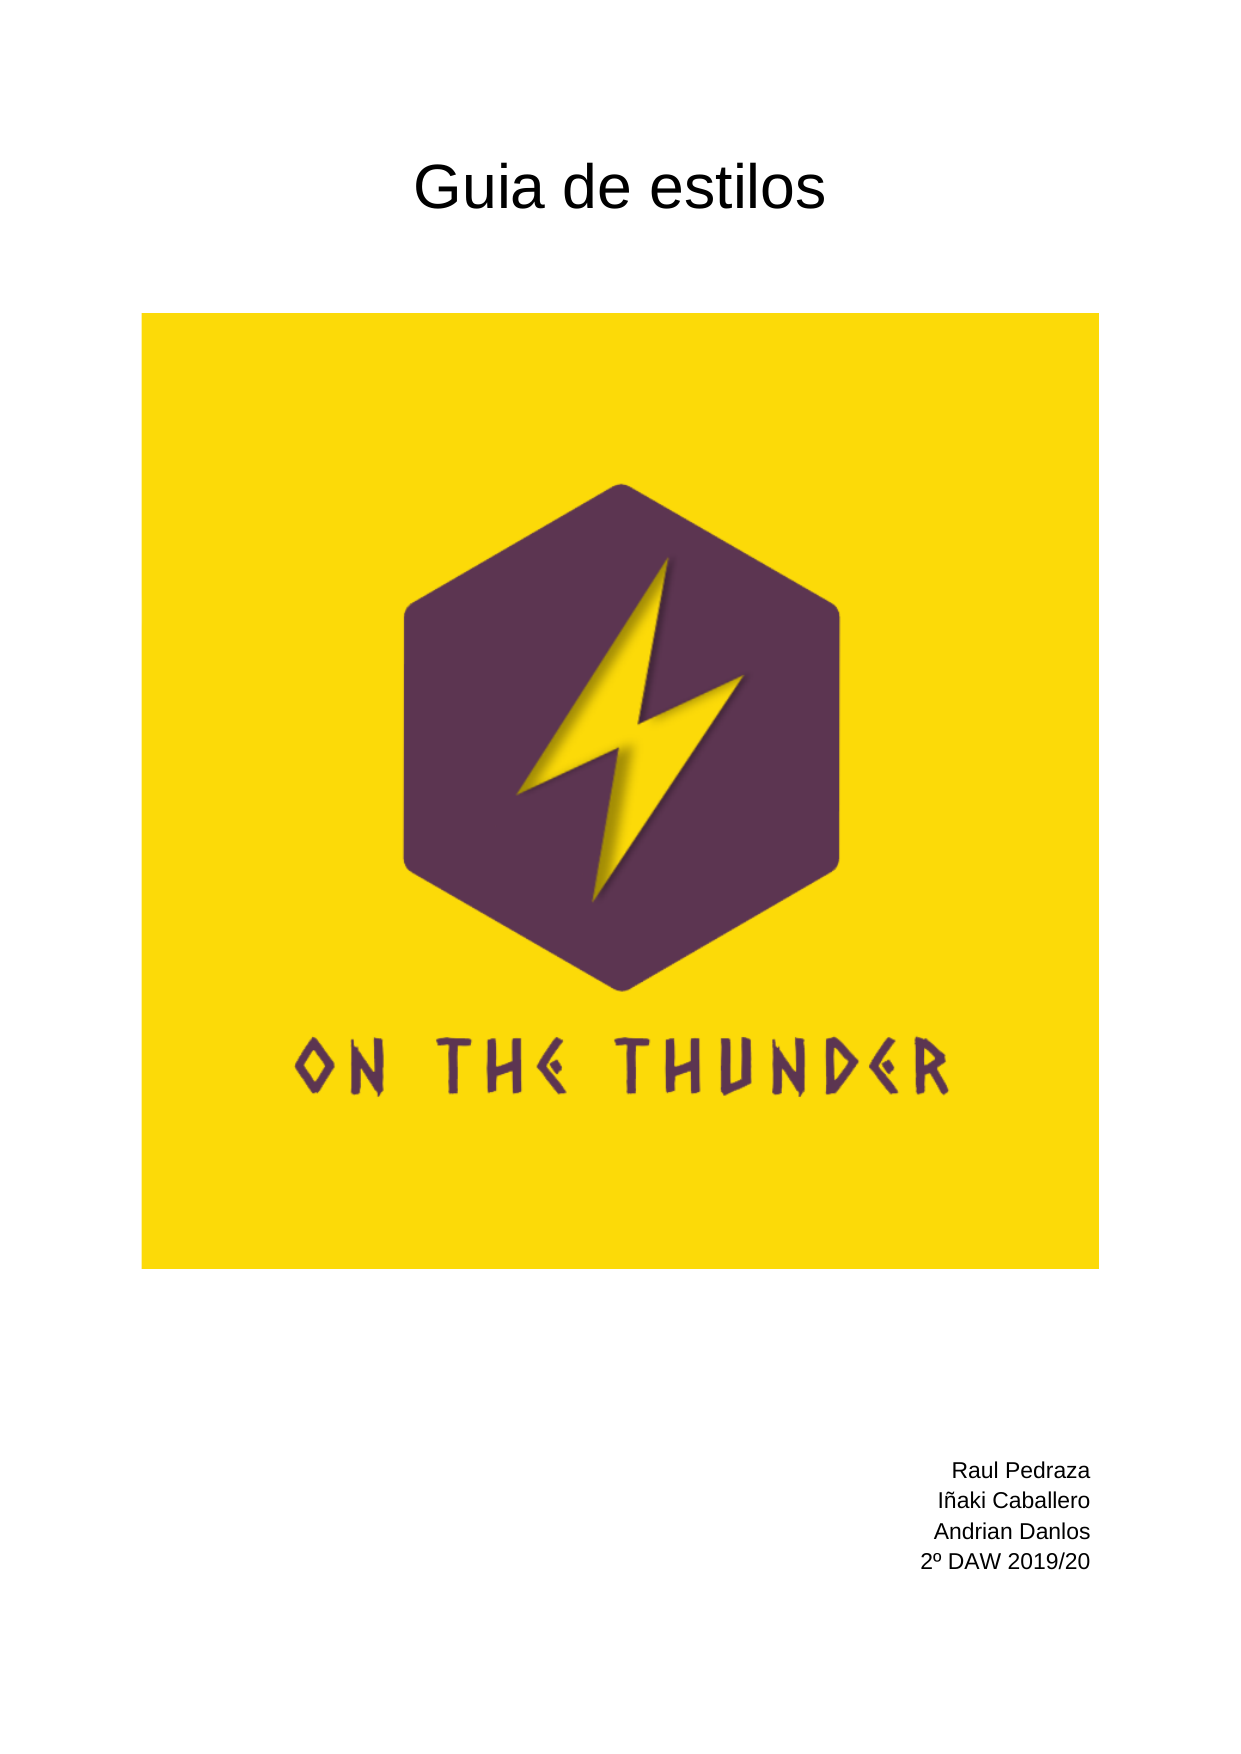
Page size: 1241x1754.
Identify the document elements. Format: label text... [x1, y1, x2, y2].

text Raul Pedraza [900, 1457, 1090, 1484]
text Andrian Danlos [150, 1518, 1090, 1544]
text Guia de estilos [150, 150, 1090, 222]
picture [141, 313, 1099, 1269]
text 2º DAW 2019/20 [150, 1548, 1090, 1574]
text Iñaki Caballero [825, 1487, 1090, 1514]
